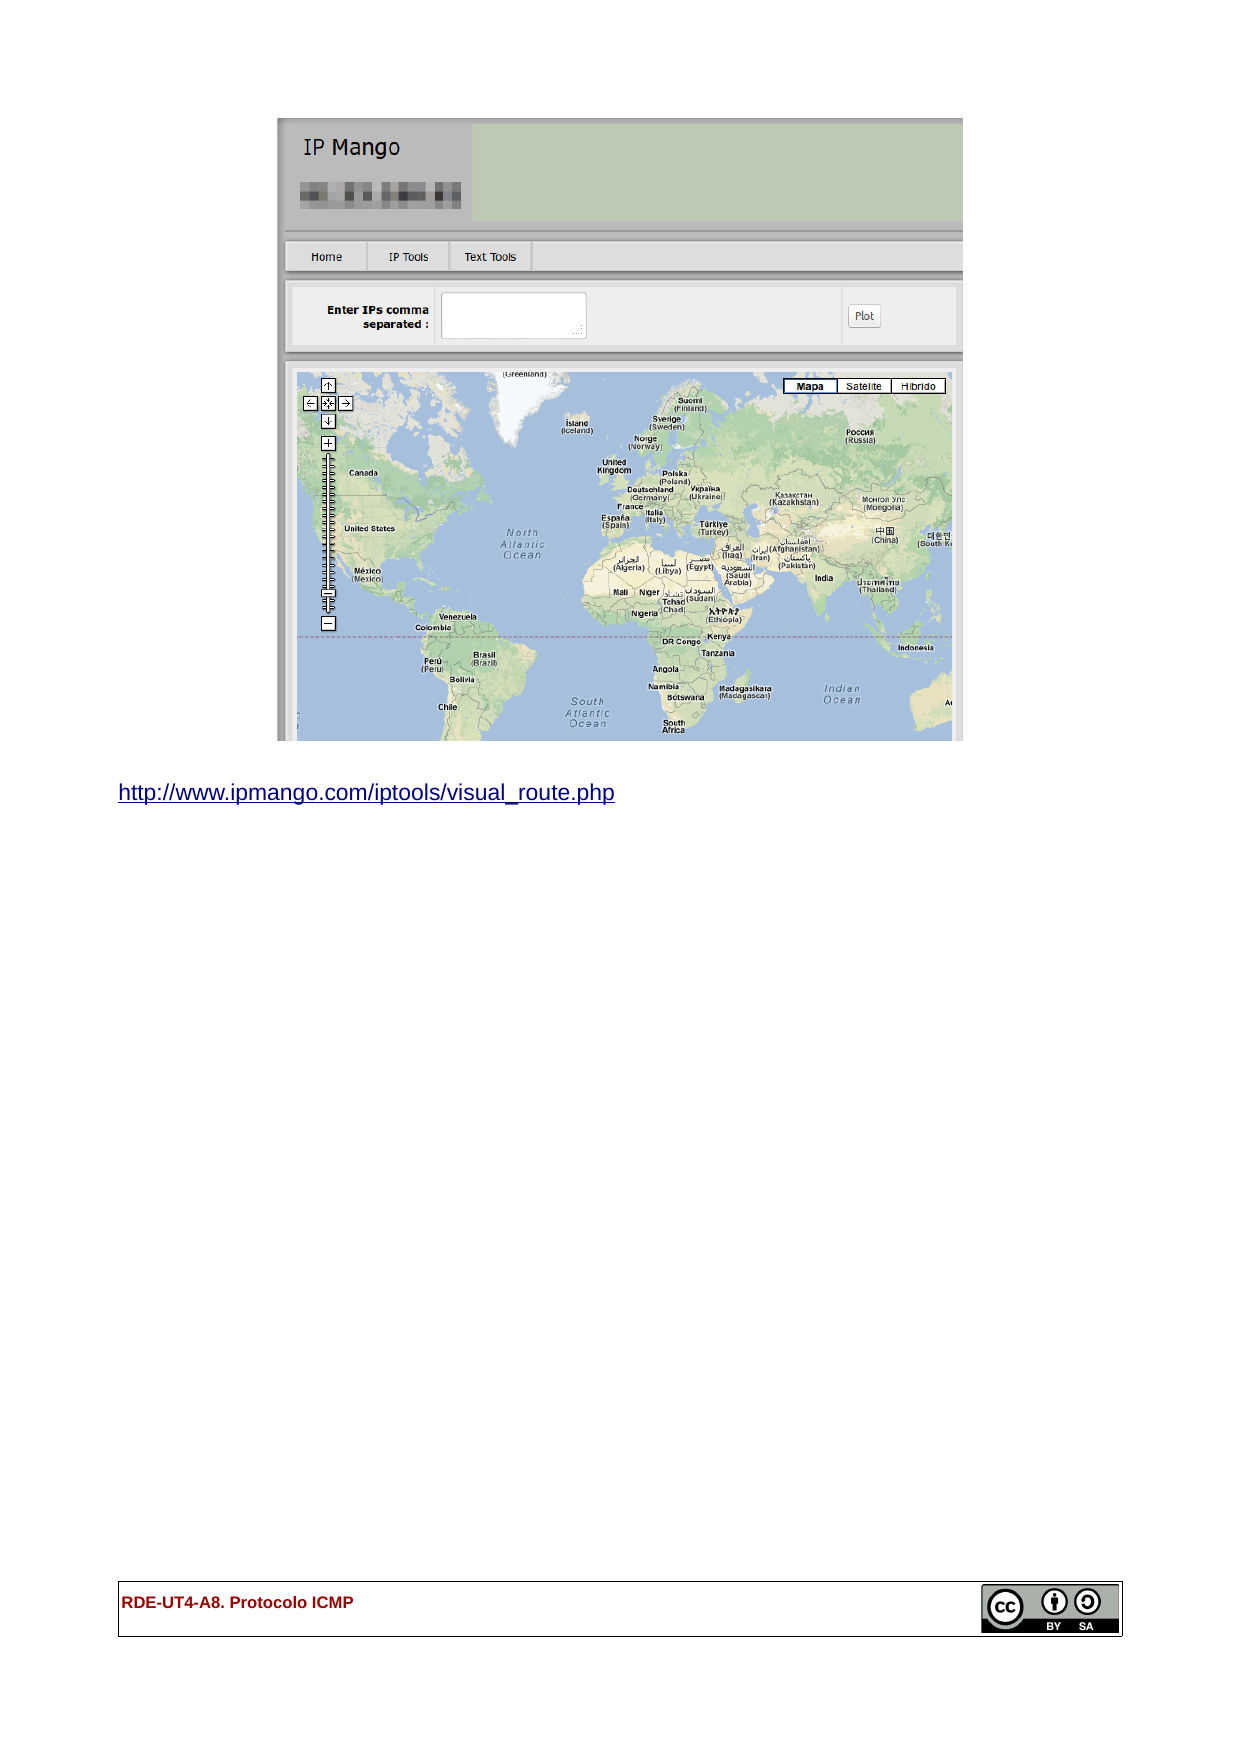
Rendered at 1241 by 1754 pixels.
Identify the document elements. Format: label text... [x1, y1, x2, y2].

picture [277, 118, 963, 741]
picture [981, 1584, 1119, 1633]
text http://www.ipmango.com/iptools/visual_route.php [118, 779, 1122, 805]
